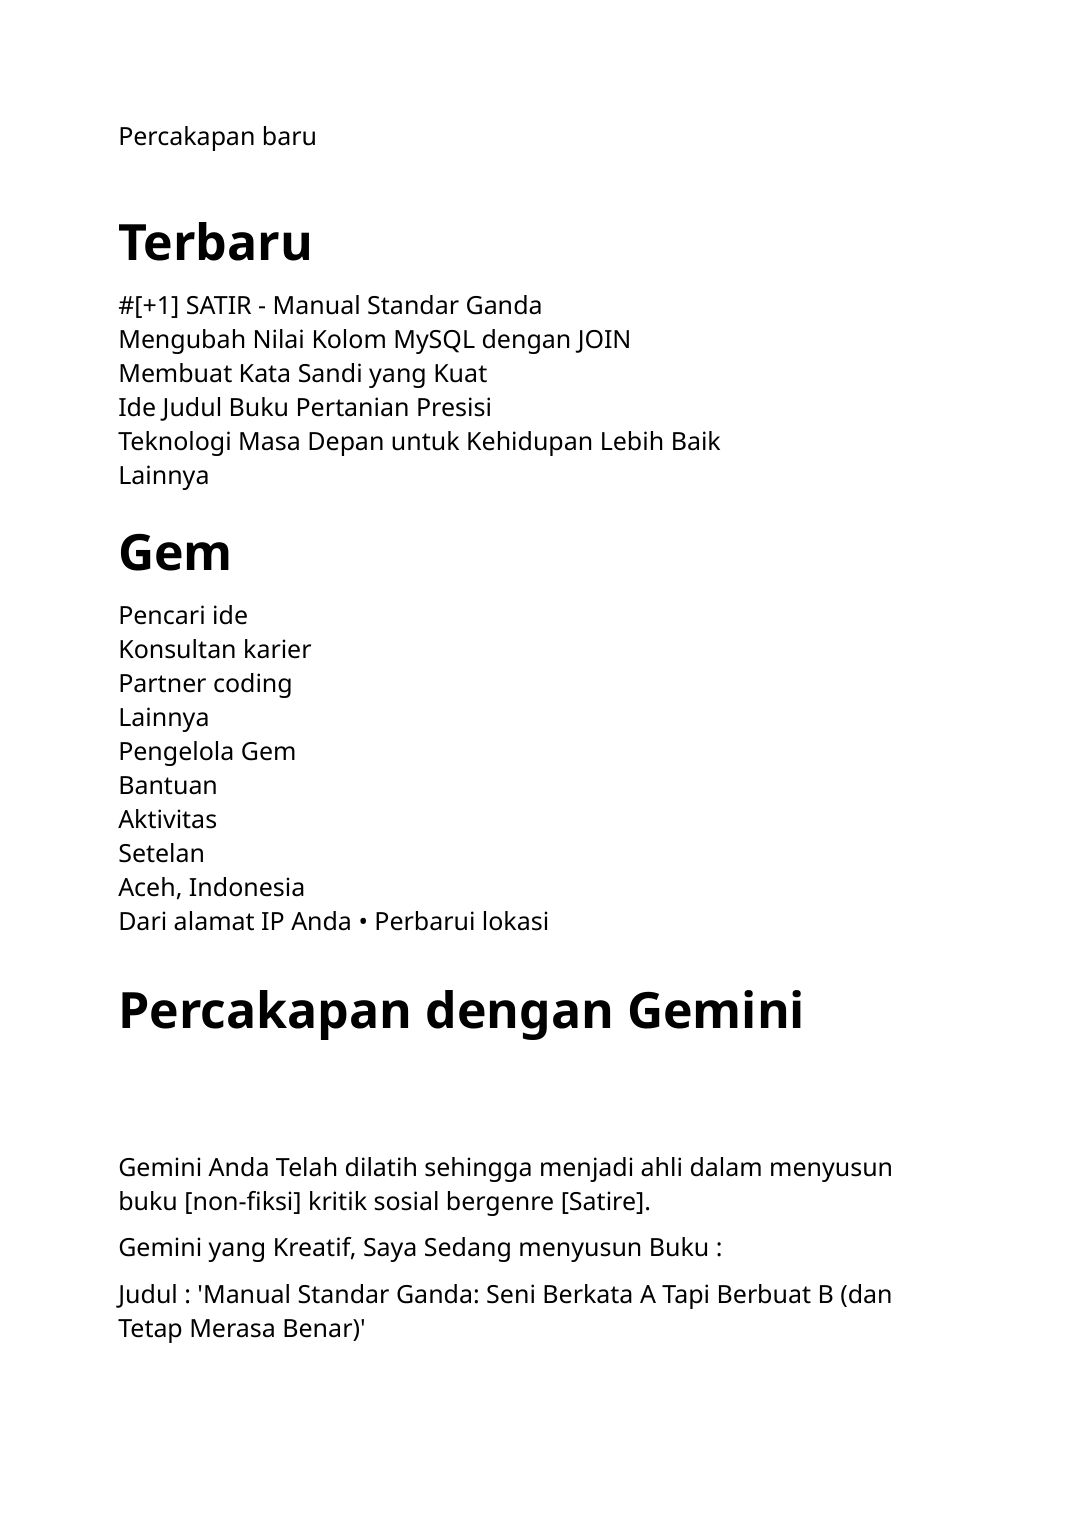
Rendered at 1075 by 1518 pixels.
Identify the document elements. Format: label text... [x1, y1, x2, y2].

text Membuat Kata Sandi yang Kuat [118, 355, 957, 389]
text Gemini Anda Telah dilatih sehingga menjadi ahli dalam menyusun buku [non-fiksi] kritik sosial bergenre [Satire]. [118, 1149, 957, 1217]
text Pengelola Gem [118, 733, 957, 768]
text Lainnya [118, 458, 957, 492]
text Aktivitas [118, 802, 957, 836]
text Ide Judul Buku Pertanian Presisi [118, 389, 957, 423]
text Teknologi Masa Depan untuk Kehidupan Lebih Baik [118, 423, 957, 458]
text Partner coding [118, 665, 957, 699]
text Bantuan [118, 768, 957, 802]
text Lainnya [118, 699, 957, 733]
text Judul : 'Manual Standar Ganda: Seni Berkata A Tapi Berbuat B (dan Tetap Merasa Benar)' [118, 1276, 957, 1344]
text Konsultan karier [118, 631, 957, 665]
text Percakapan baru [118, 118, 957, 152]
text #[+1] SATIR - Manual Standar Ganda [118, 287, 957, 321]
text Setelan [118, 836, 957, 870]
text Pencari ide [118, 597, 957, 631]
text Gemini yang Kreatif, Saya Sedang menyusun Buku : [118, 1230, 957, 1264]
text Aceh, Indonesia Dari alamat IP Anda • Perbarui lokasi [118, 870, 957, 938]
subtitle Percakapan dengan Gemini [118, 975, 957, 1043]
subtitle Gem [118, 517, 957, 585]
text Mengubah Nilai Kolom MySQL dengan JOIN [118, 321, 957, 355]
subtitle Terbaru [118, 207, 957, 275]
